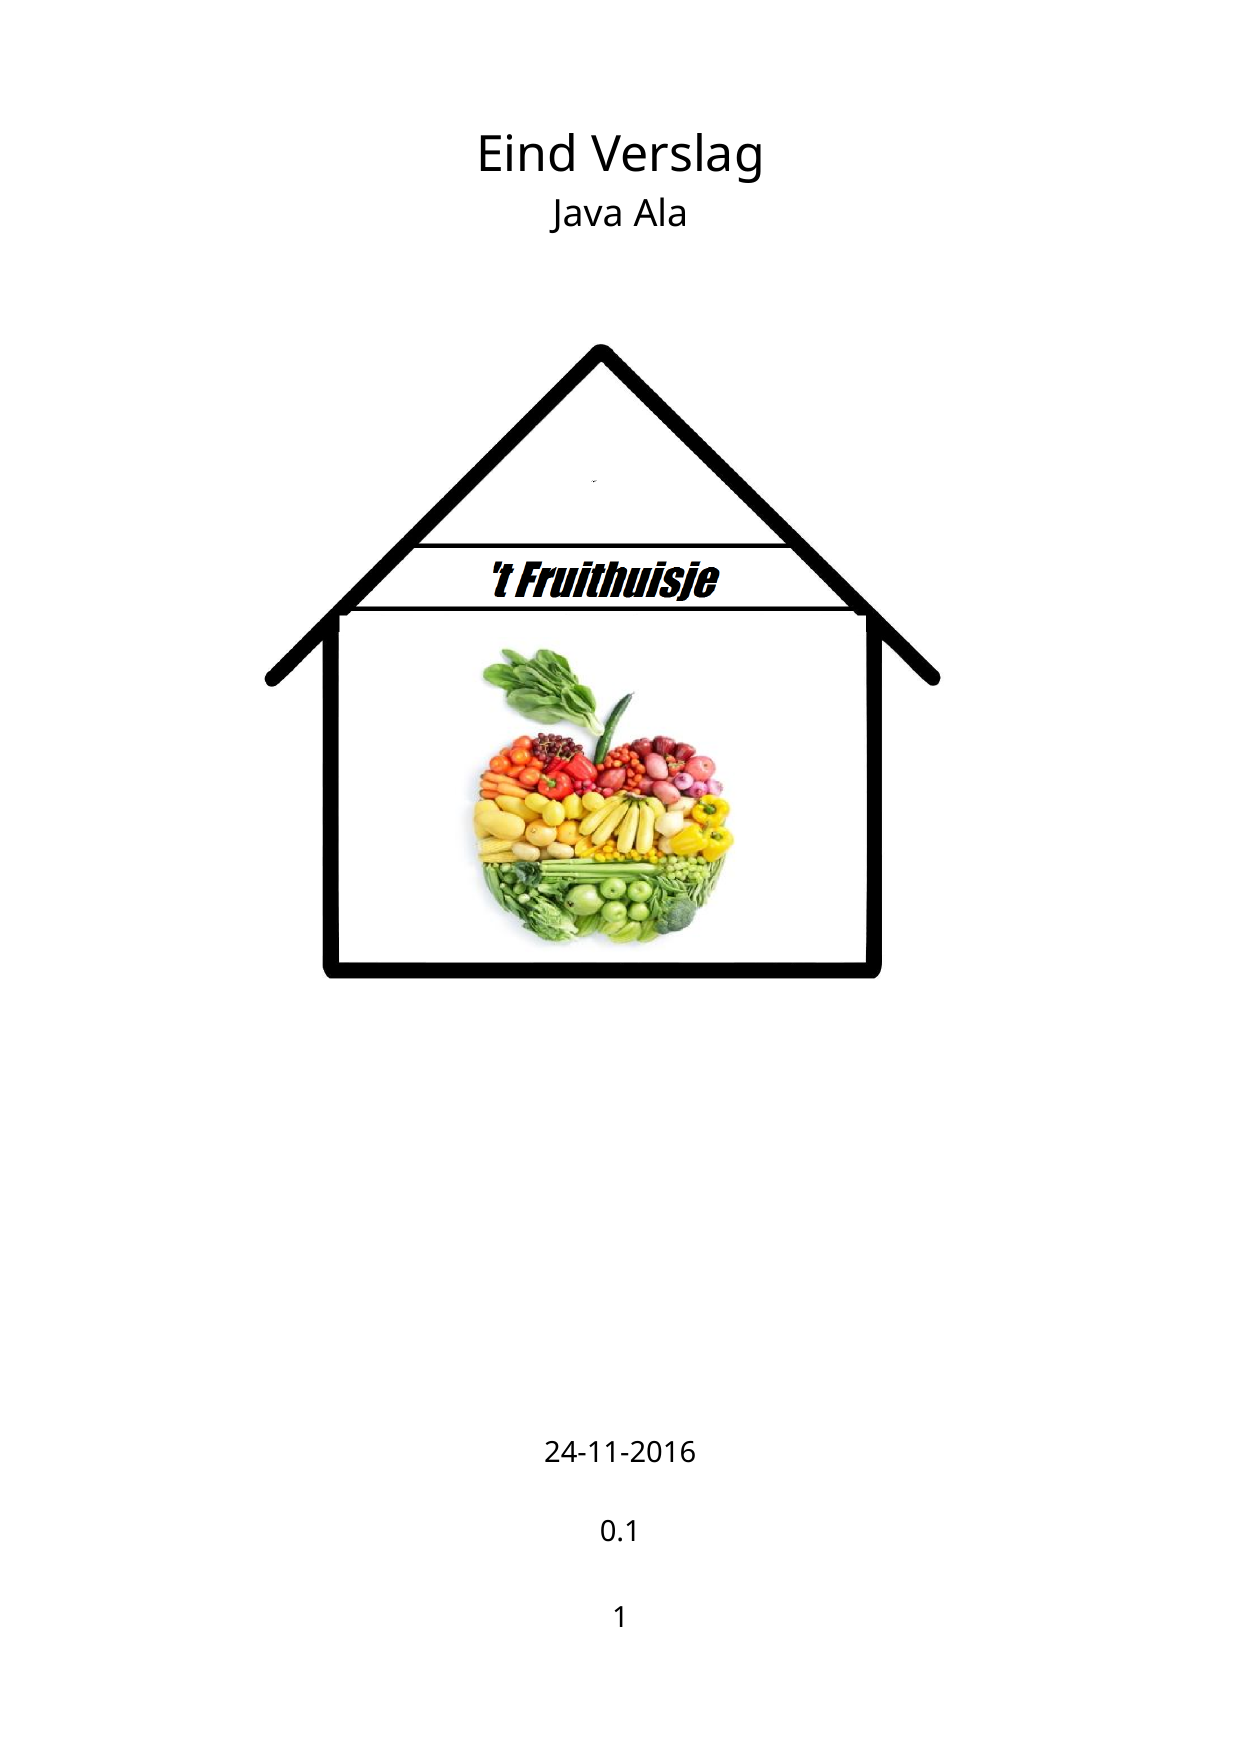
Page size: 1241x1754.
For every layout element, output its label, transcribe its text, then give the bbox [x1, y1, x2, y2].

text 0.1 [118, 1510, 1122, 1550]
picture [110, 311, 1122, 1046]
text Java Ala [118, 186, 1122, 237]
text 24-11-2016 [118, 1431, 1122, 1471]
text Eind Verslag [118, 118, 1122, 186]
